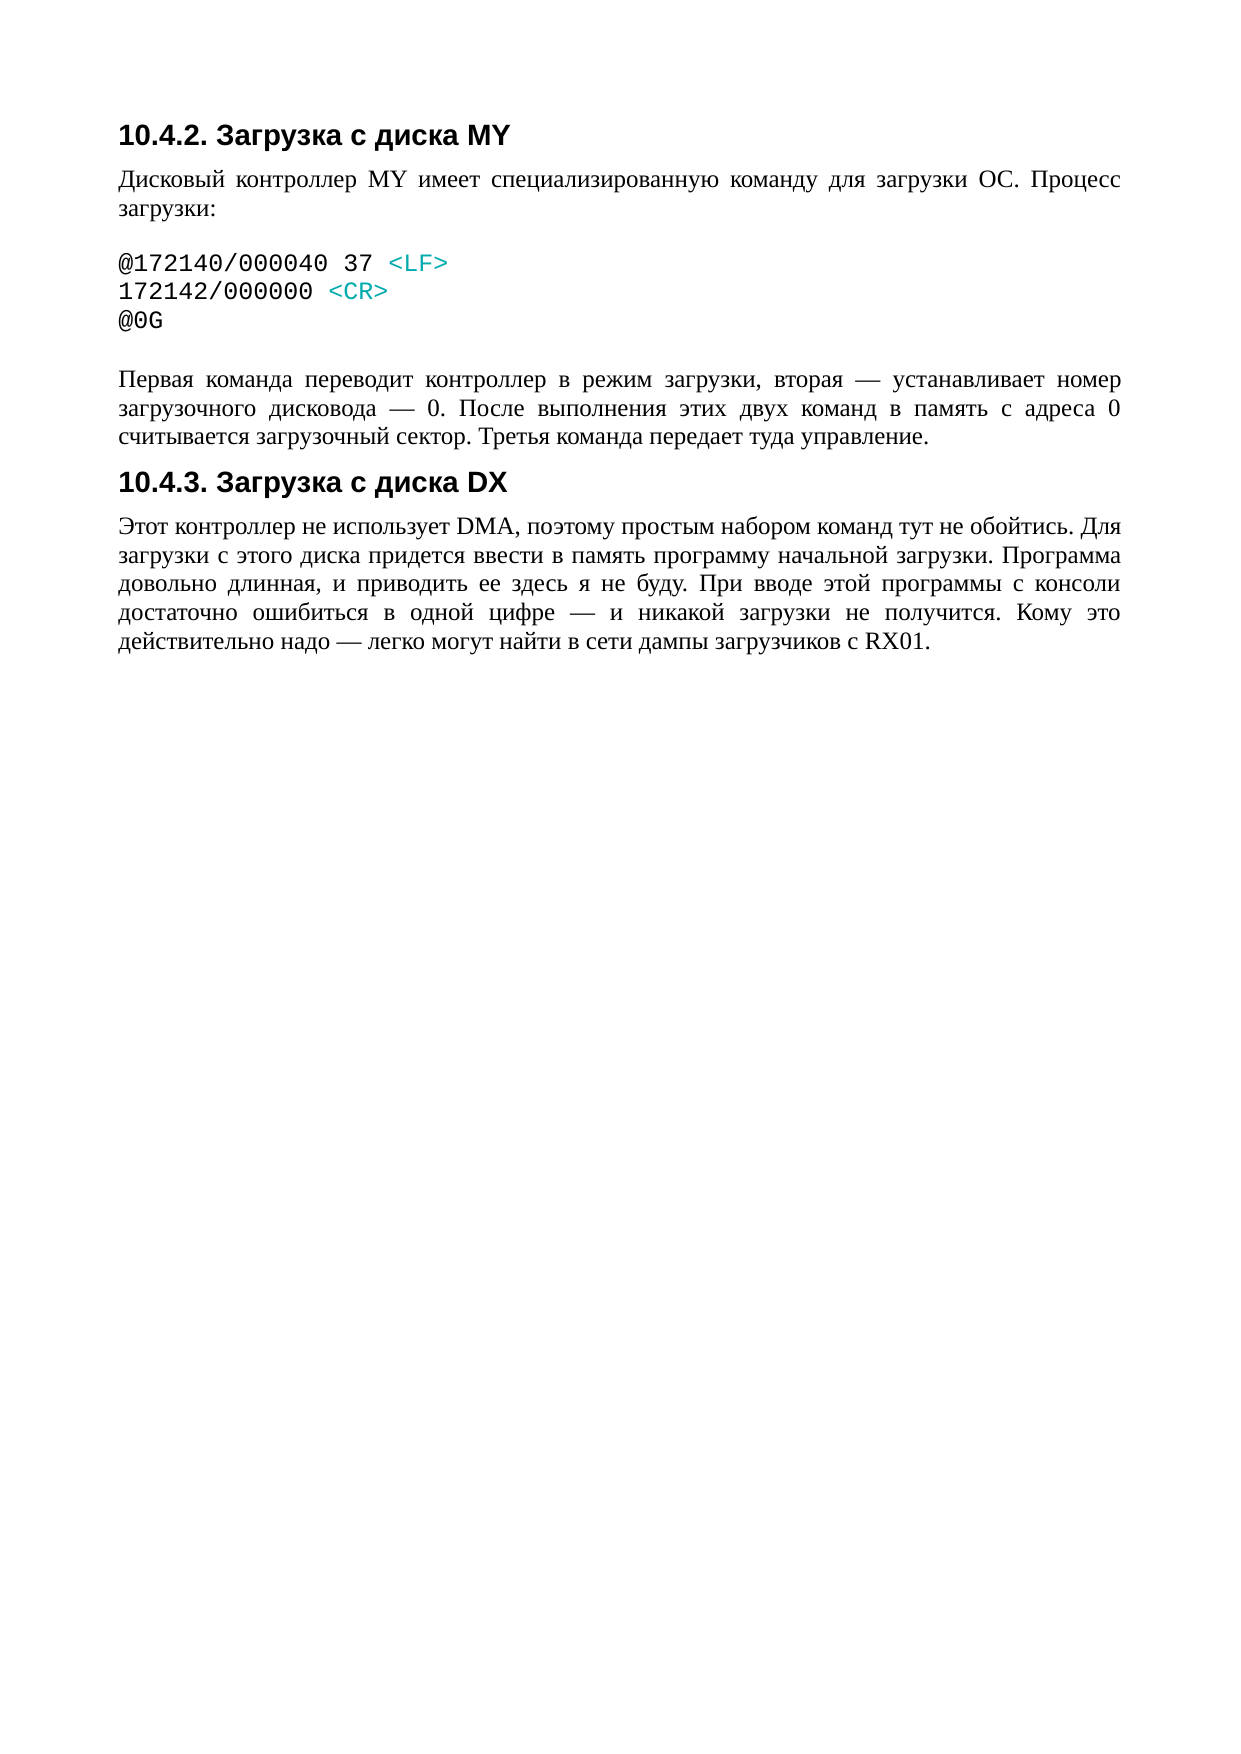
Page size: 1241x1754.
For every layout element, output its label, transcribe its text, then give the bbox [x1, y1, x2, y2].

subtitle 10.4.3. Загрузка с диска DX [118, 465, 1122, 498]
text @172140/000040 37 <LF> [118, 251, 1122, 279]
text @0G [118, 307, 1122, 336]
subtitle 10.4.2. Загрузка с диска MY [118, 118, 1122, 152]
text Этот контроллер не использует DMA, поэтому простым набором команд тут не обойтись. Для загрузки с этого диска придется ввести в память программу начальной загрузки. Программа довольно длинная, и приводить ее здесь я не буду. При вводе этой программы с консоли достаточно ошибиться в одной цифре — и никакой загрузки не получится. Кому это действительно надо — легко могут найти в сети дампы загрузчиков с RX01. [118, 511, 1122, 655]
text Дисковый контроллер MY имеет специализированную команду для загрузки ОС. Процесс загрузки: [118, 164, 1122, 222]
text Первая команда переводит контроллер в режим загрузки, вторая — устанавливает номер загрузочного дисковода — 0. После выполнения этих двух команд в память с адреса 0 считывается загрузочный сектор. Третья команда передает туда управление. [118, 364, 1122, 450]
text 172142/000000 <CR> [118, 279, 1122, 307]
